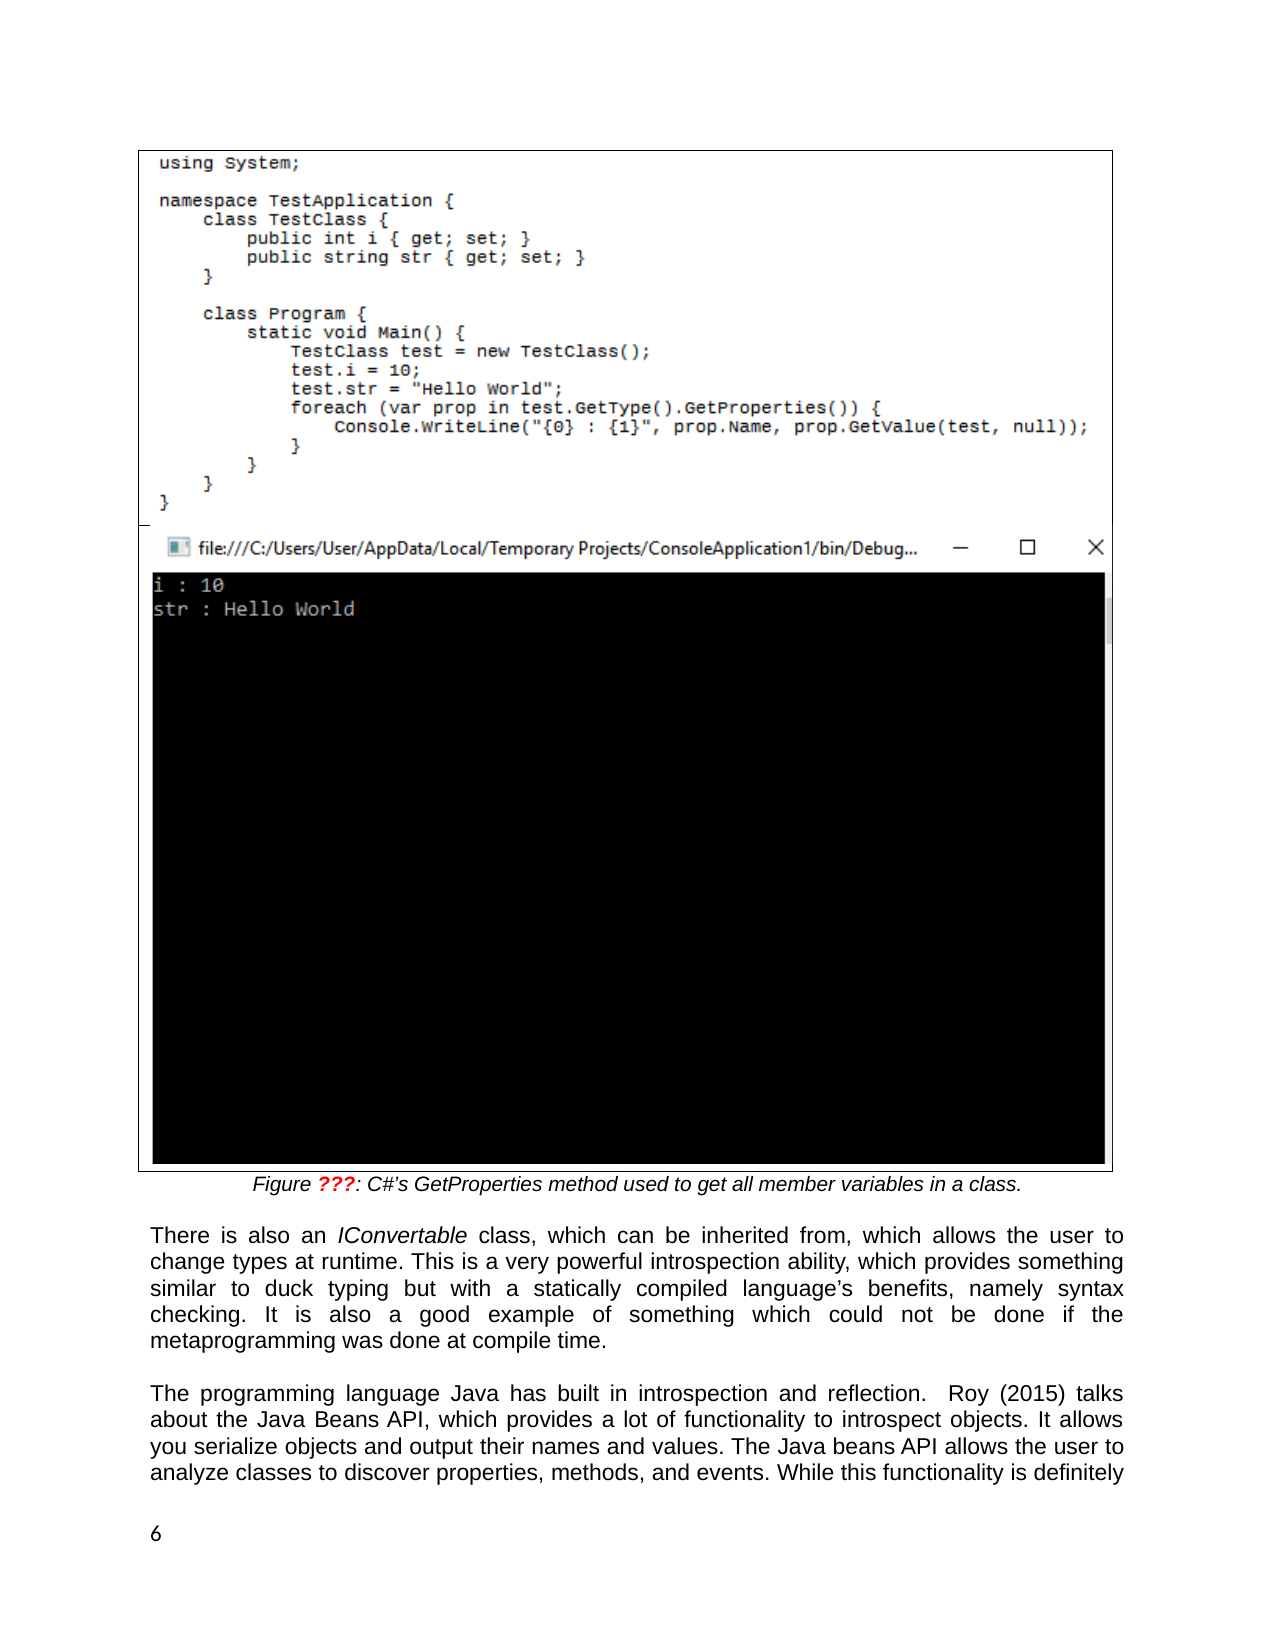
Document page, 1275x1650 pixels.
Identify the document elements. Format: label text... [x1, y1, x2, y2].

table_header [1096, 151, 1112, 524]
text Figure ???: C#’s GetProperties method used to get all member variables in a class. [150, 1172, 1125, 1196]
table_header [139, 151, 150, 524]
table_cell [139, 526, 1112, 1171]
text The programming language Java has built in introspection and reflection. Roy (2015) talks about the Java Beans API, which provides a lot of functionality to introspect objects. It allows you serialize objects and output their names and values. The Java beans API allows the user to analyze classes to discover properties, methods, and events. While this functionality is definitely [150, 1380, 1125, 1485]
text There is also an IConvertable class, which can be inherited from, which allows the user to change types at runtime. This is a very powerful introspection ability, which provides something similar to duck typing but with a statically compiled language’s benefits, namely syntax checking. It is also a good example of something which could not be done if the metaprogramming was done at compile time. [150, 1222, 1125, 1354]
picture [150, 151, 1113, 1164]
